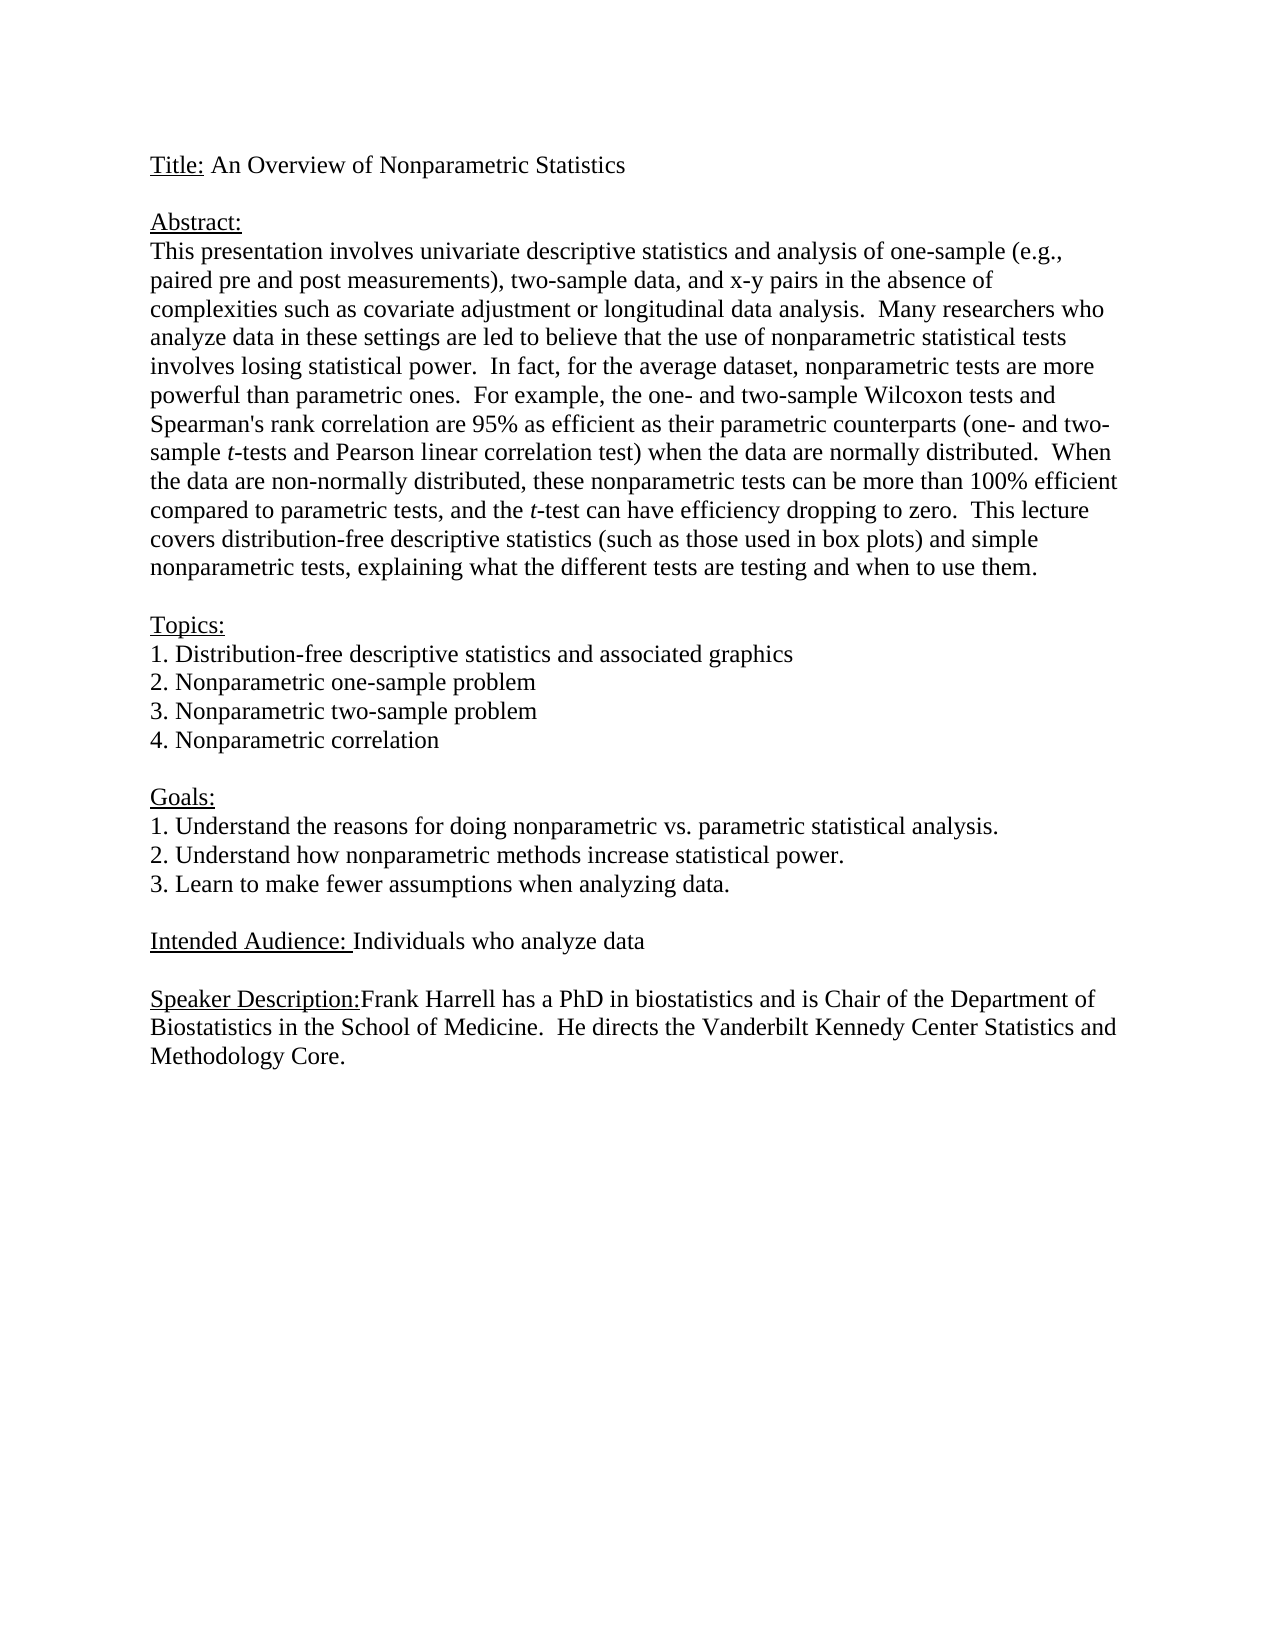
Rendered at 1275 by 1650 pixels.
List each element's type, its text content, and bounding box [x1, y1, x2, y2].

text 4. Nonparametric correlation [150, 725, 1125, 754]
text Topics: [150, 610, 1125, 639]
text 2. Understand how nonparametric methods increase statistical power. [150, 840, 1125, 869]
text Abstract: [150, 207, 1125, 236]
text Speaker Description:Frank Harrell has a PhD in biostatistics and is Chair of the Department of Biostatistics in the School of Medicine. He directs the Vanderbilt Kennedy Center Statistics and Methodology Core. [150, 984, 1125, 1070]
text This presentation involves univariate descriptive statistics and analysis of one-sample (e.g., paired pre and post measurements), two-sample data, and x-y pairs in the absence of complexities such as covariate adjustment or longitudinal data analysis. Many researchers who analyze data in these settings are led to believe that the use of nonparametric statistical tests involves losing statistical power. In fact, for the average dataset, nonparametric tests are more powerful than parametric ones. For example, the one- and two-sample Wilcoxon tests and Spearman's rank correlation are 95% as efficient as their parametric counterparts (one- and two-sample t-tests and Pearson linear correlation test) when the data are normally distributed. When the data are non-normally distributed, these nonparametric tests can be more than 100% efficient compared to parametric tests, and the t-test can have efficiency dropping to zero. This lecture covers distribution-free descriptive statistics (such as those used in box plots) and simple nonparametric tests, explaining what the different tests are testing and when to use them. [150, 236, 1125, 581]
text 3. Learn to make fewer assumptions when analyzing data. [150, 869, 1125, 897]
text 2. Nonparametric one-sample problem [150, 667, 1125, 696]
text 3. Nonparametric two-sample problem [150, 696, 1125, 725]
text Goals: [150, 782, 1125, 811]
text 1. Distribution-free descriptive statistics and associated graphics [150, 639, 1125, 667]
text Title: An Overview of Nonparametric Statistics [150, 150, 1125, 179]
text Intended Audience: Individuals who analyze data [150, 926, 1125, 955]
text 1. Understand the reasons for doing nonparametric vs. parametric statistical analysis. [150, 811, 1125, 840]
